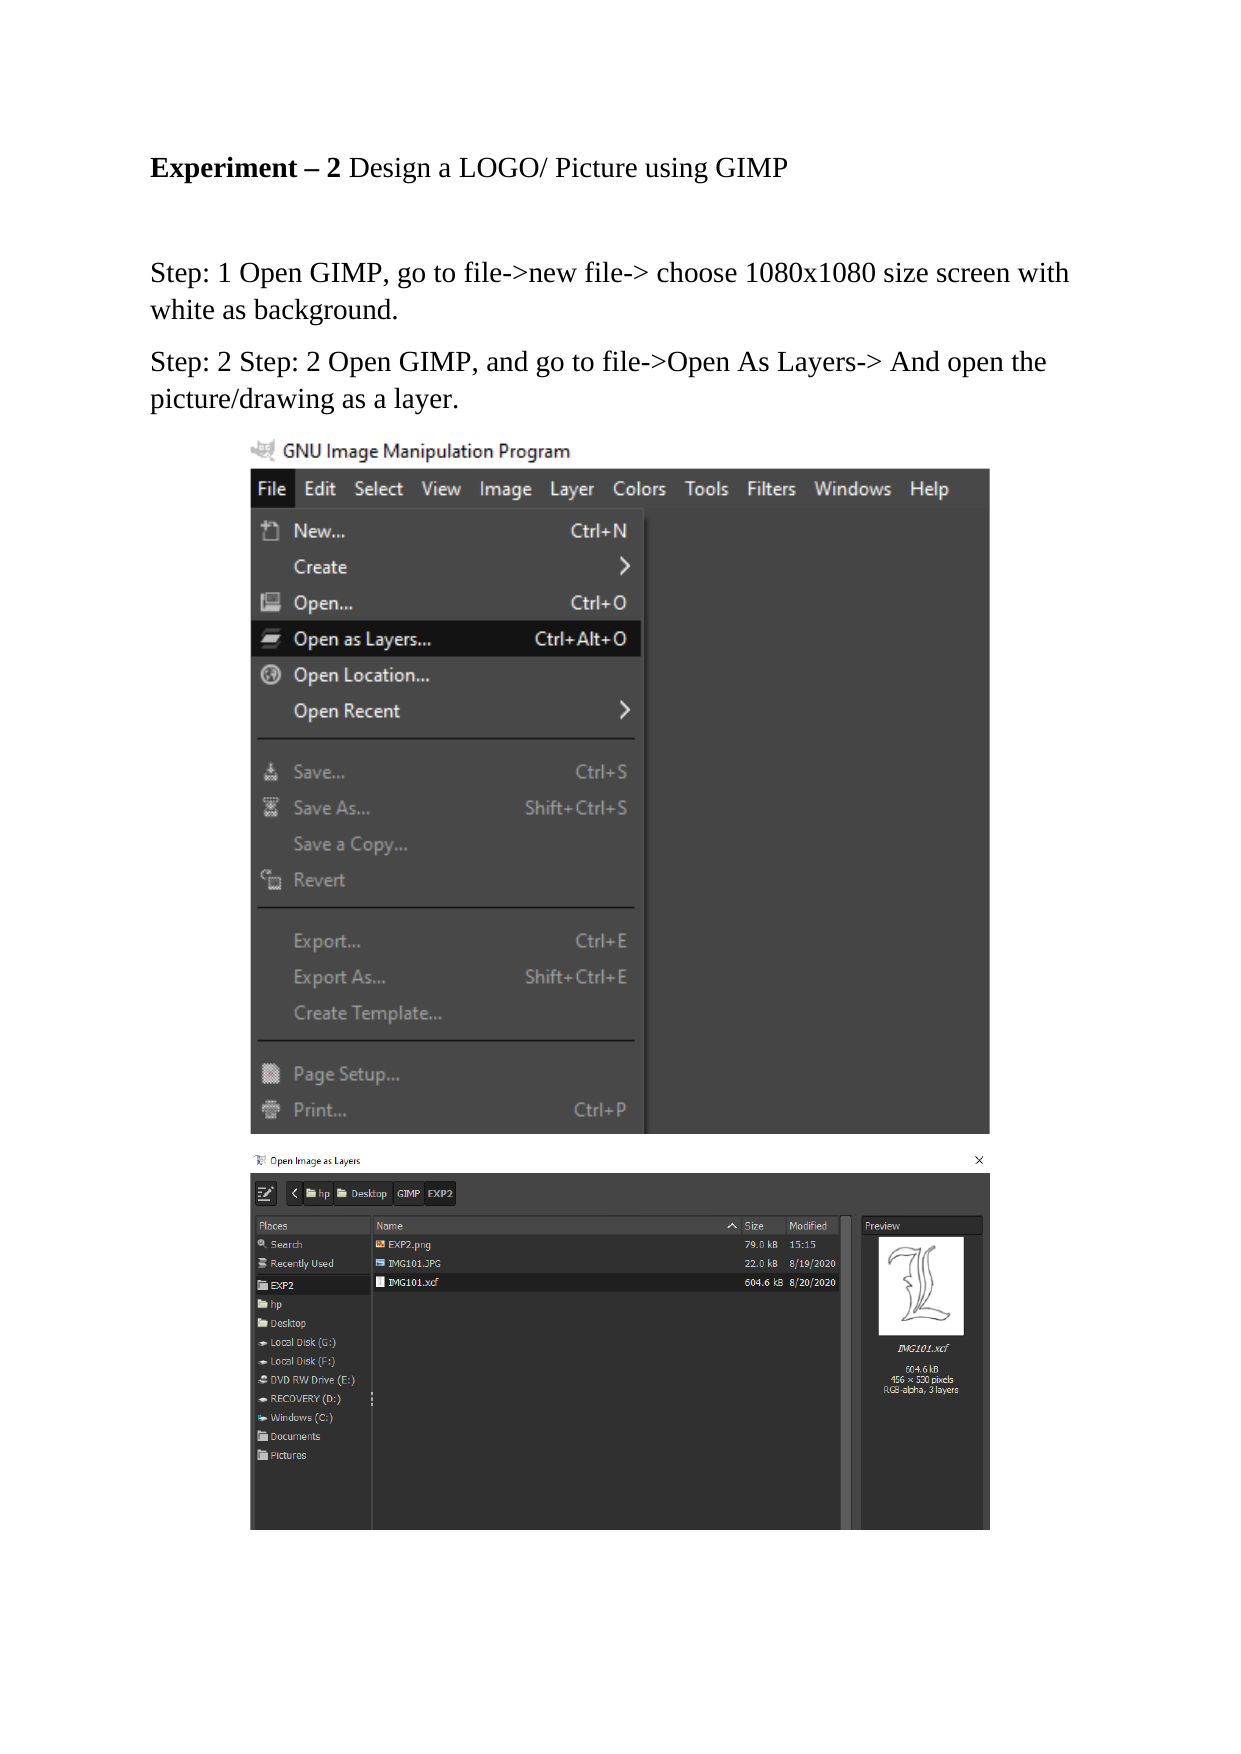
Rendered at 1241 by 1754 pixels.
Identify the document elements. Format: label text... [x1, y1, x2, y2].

text Experiment – 2 Design a LOGO/ Picture using GIMP [150, 150, 1090, 183]
text Step: 2 Step: 2 Open GIMP, and go to file->Open As Layers-> And open the picture/drawing as a layer. [150, 344, 1090, 414]
text Step: 1 Open GIMP, go to file->new file-> choose 1080x1080 size screen with white as background. [150, 256, 1090, 325]
picture [250, 433, 990, 1134]
picture [250, 1152, 990, 1530]
